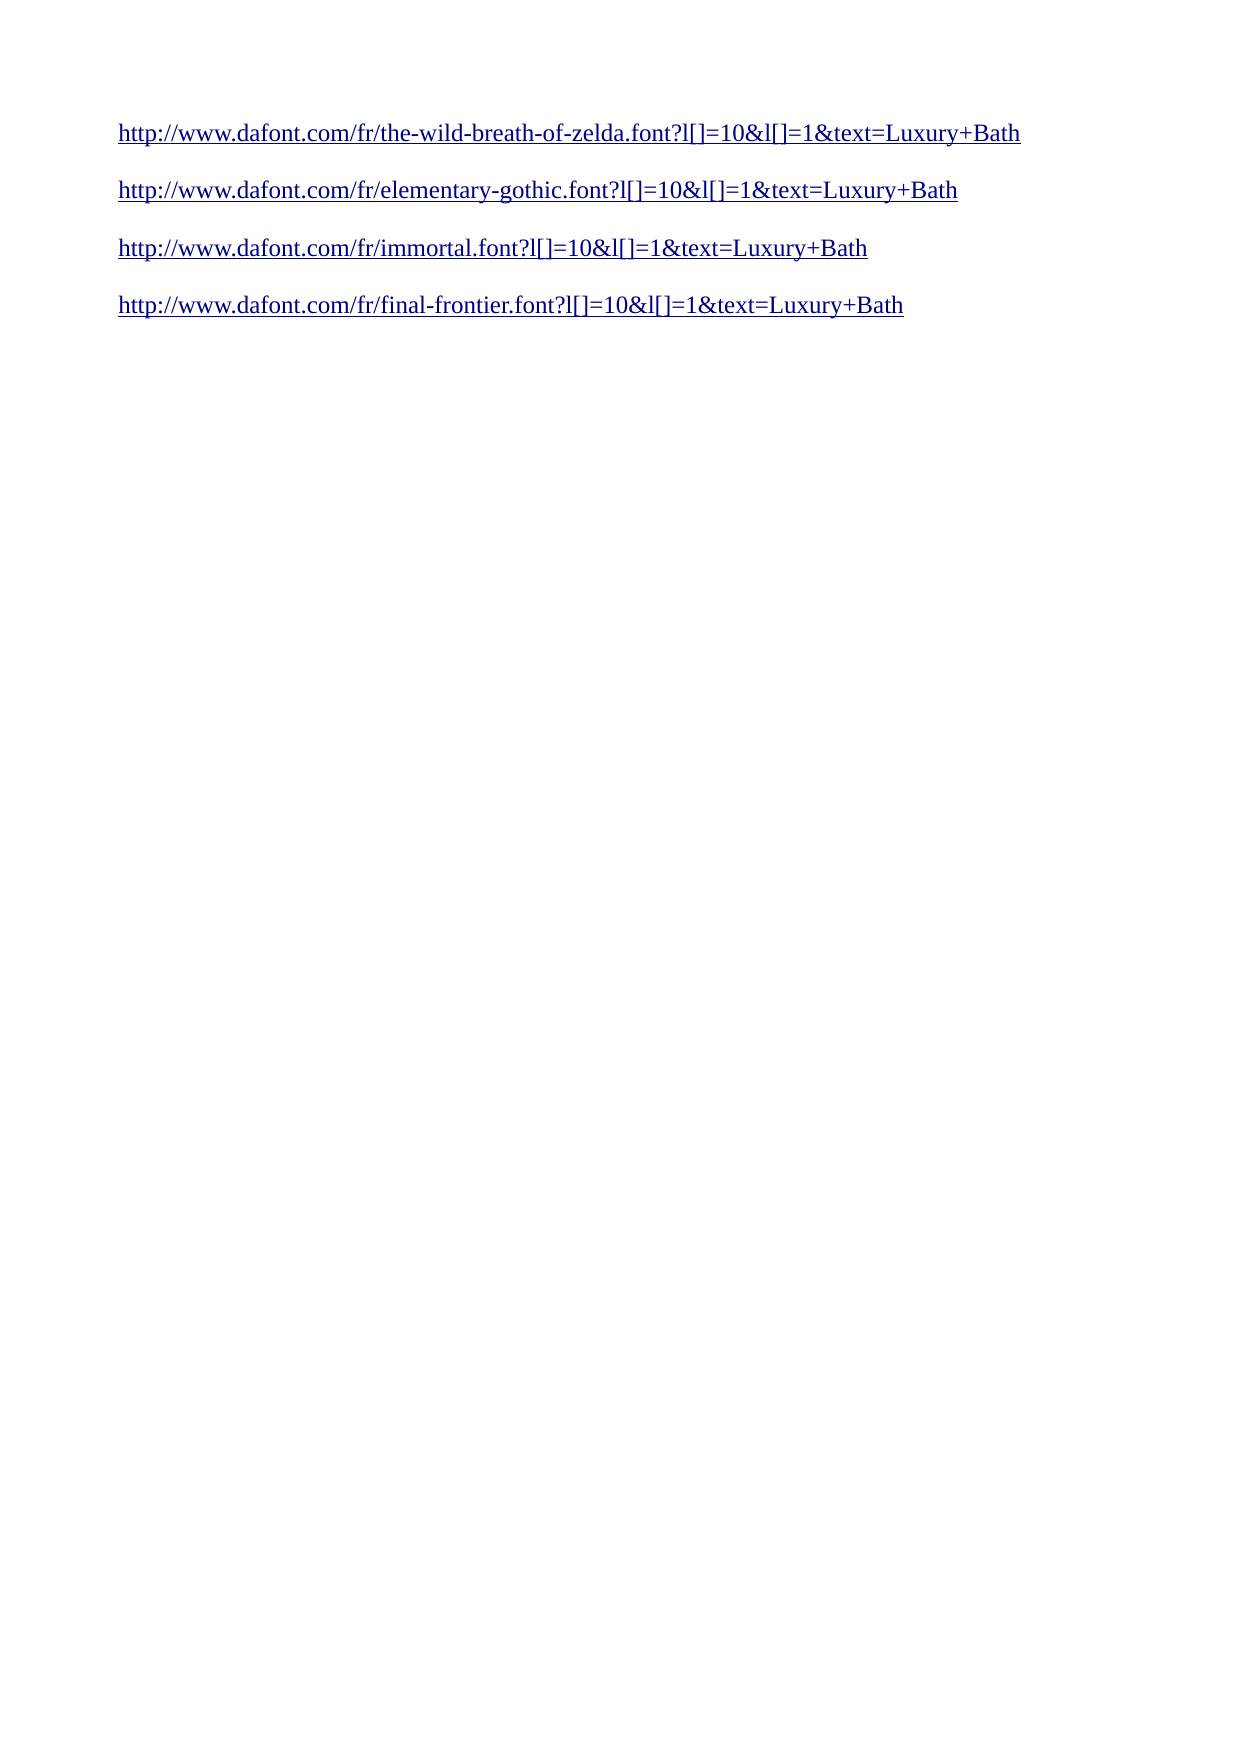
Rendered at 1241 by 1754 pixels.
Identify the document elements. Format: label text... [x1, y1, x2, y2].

text http://www.dafont.com/fr/final-frontier.font?l[]=10&l[]=1&text=Luxury+Bath [118, 291, 1122, 319]
text http://www.dafont.com/fr/the-wild-breath-of-zelda.font?l[]=10&l[]=1&text=Luxury+Bath [118, 118, 1122, 147]
text http://www.dafont.com/fr/immortal.font?l[]=10&l[]=1&text=Luxury+Bath [118, 233, 1122, 262]
text http://www.dafont.com/fr/elementary-gothic.font?l[]=10&l[]=1&text=Luxury+Bath [118, 176, 1122, 204]
